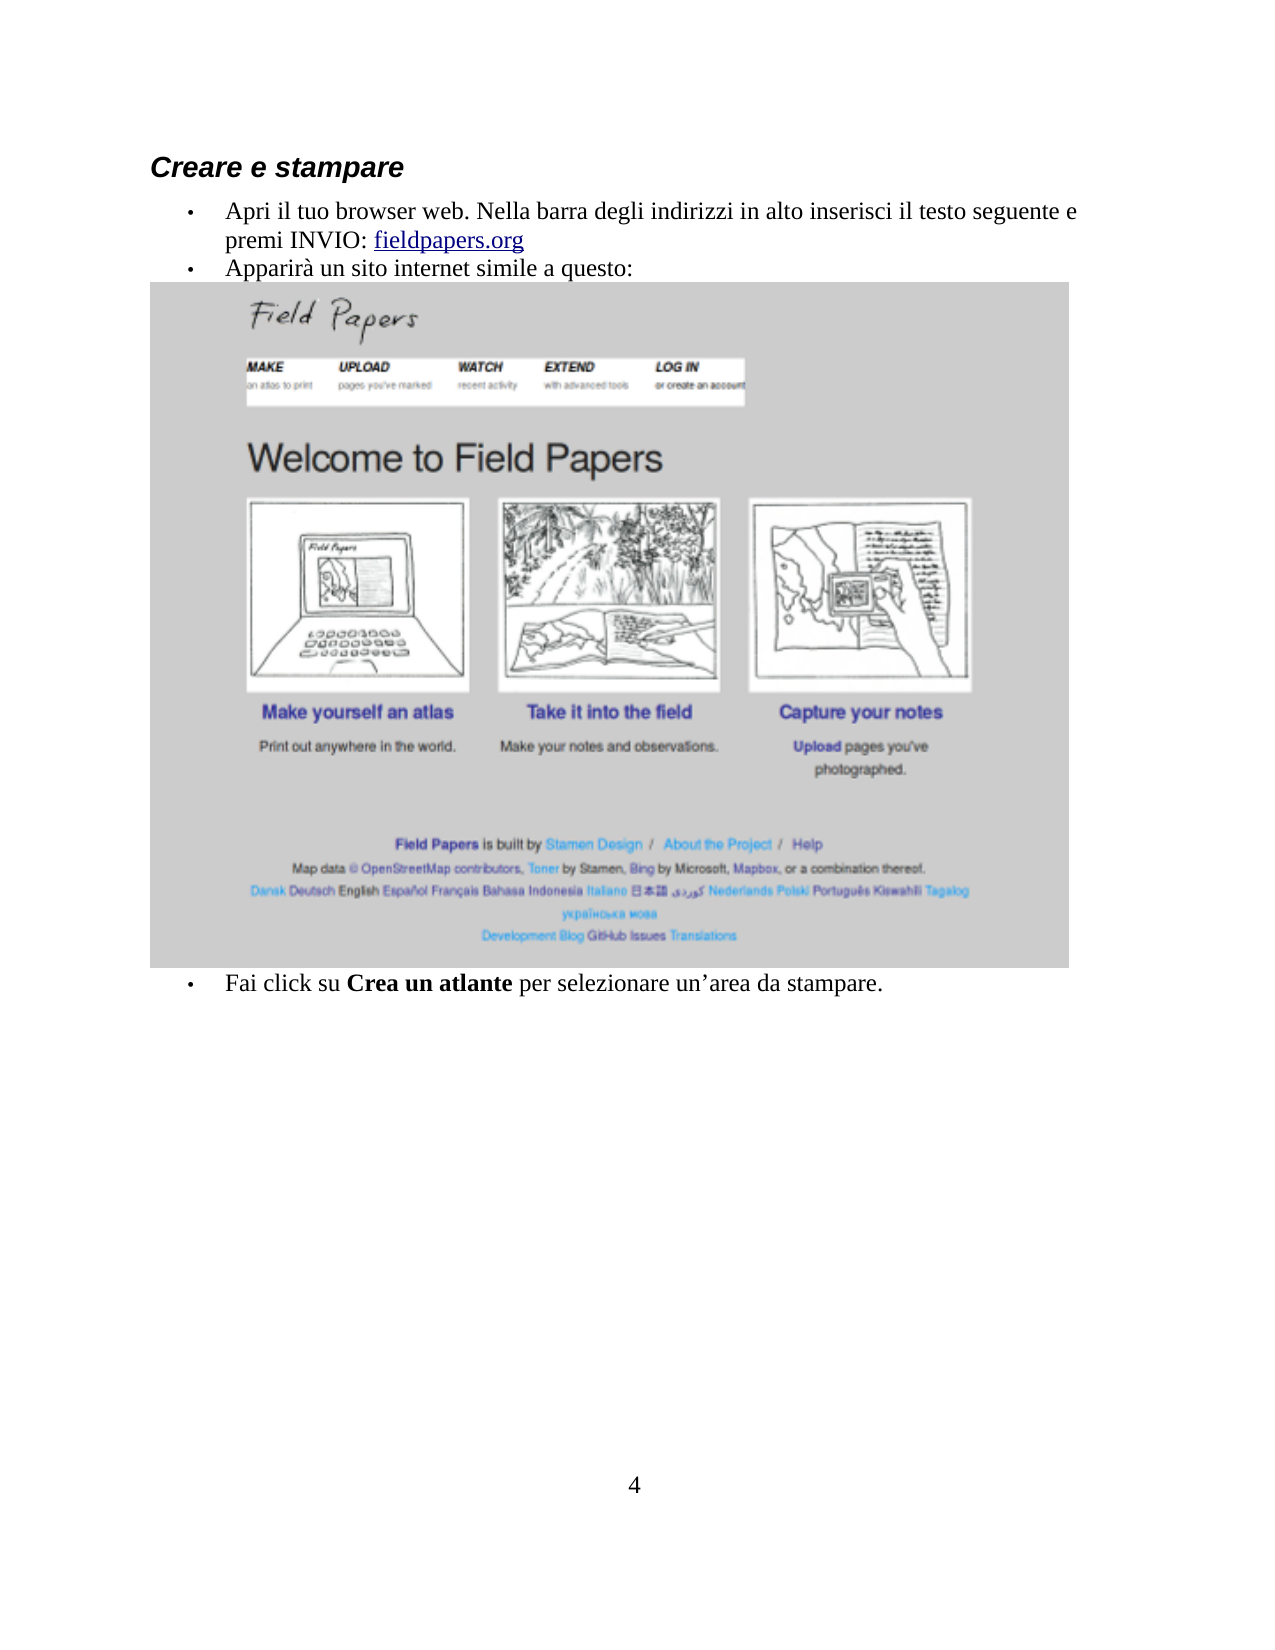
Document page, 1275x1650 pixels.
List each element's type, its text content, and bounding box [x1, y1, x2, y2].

picture [150, 282, 1069, 968]
list Apparirà un sito internet simile a questo: [187, 253, 1125, 282]
list Fai click su Crea un atlante per selezionare un’area da stampare. [187, 968, 1125, 997]
subtitle Creare e stampare [150, 150, 1125, 183]
list Apri il tuo browser web. Nella barra degli indirizzi in alto inserisci il testo seguente e premi INVIO: fieldpapers.org [187, 196, 1125, 253]
